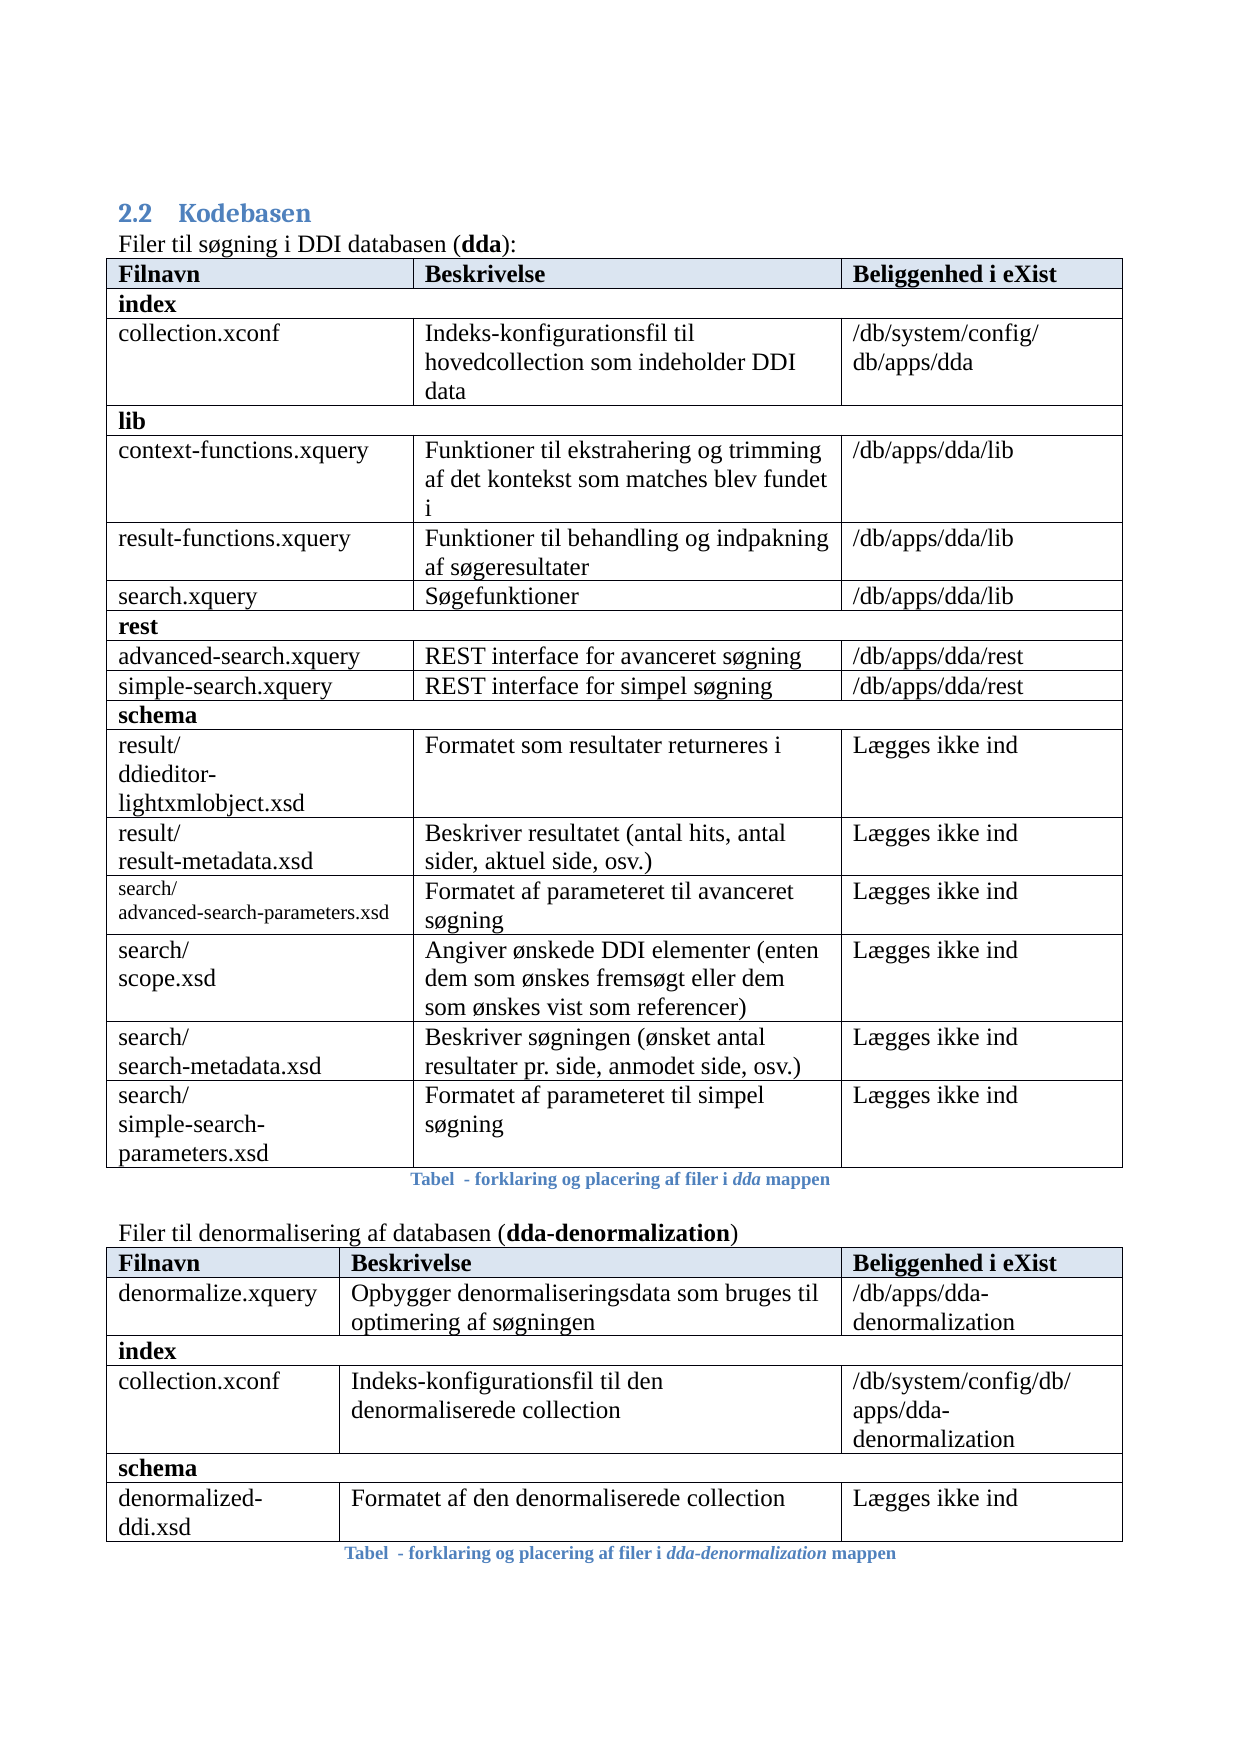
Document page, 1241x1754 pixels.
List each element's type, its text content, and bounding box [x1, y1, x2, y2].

table_header Beskrivelse [414, 259, 841, 288]
table_cell Lægges ikke ind [842, 1483, 1122, 1541]
table_cell /db/apps/dda/rest [842, 641, 1122, 670]
table_cell Formatet af parameteret til avanceret søgning [414, 876, 841, 934]
table_cell Lægges ikke ind [842, 730, 1122, 817]
table_cell /db/apps/dda-denormalization [842, 1278, 1122, 1335]
table_cell Beskriver søgningen (ønsket antal resultater pr. side, anmodet side, osv.) [414, 1022, 841, 1079]
table_cell Opbygger denormaliseringsdata som bruges til optimering af søgningen [340, 1278, 841, 1335]
table_cell Indeks-konfigurationsfil til den denormaliserede collection [340, 1366, 841, 1452]
text Filer til denormalisering af databasen (dda-denormalization) [118, 1218, 1122, 1247]
table_cell /db/apps/dda/rest [842, 671, 1122, 699]
table_cell advanced-search.xquery [107, 641, 413, 670]
table_cell result-functions.xquery [107, 523, 413, 580]
table_cell search/ advanced-search-parameters.xsd [107, 876, 413, 934]
text Filer til søgning i DDI databasen (dda): [118, 229, 1122, 258]
table_cell /db/system/config/db/apps/dda-denormalization [842, 1366, 1122, 1452]
table_cell REST interface for avanceret søgning [414, 641, 841, 670]
table_cell index [107, 289, 1122, 317]
subtitle Kodebasen [118, 198, 1122, 229]
table_cell collection.xconf [107, 1366, 339, 1452]
table_cell REST interface for simpel søgning [414, 671, 841, 699]
table_header Filnavn [107, 1248, 339, 1277]
table_cell Lægges ikke ind [842, 935, 1122, 1021]
table_cell schema [107, 701, 1122, 729]
table_cell /db/apps/dda/lib [842, 436, 1122, 522]
table_header Filnavn [107, 259, 413, 288]
table_cell search/ simple-search-parameters.xsd [107, 1081, 413, 1167]
table_cell /db/system/config/ db/apps/dda [842, 319, 1122, 405]
table_cell collection.xconf [107, 319, 413, 405]
table_cell Lægges ikke ind [842, 1081, 1122, 1167]
table_cell lib [107, 406, 1122, 434]
table_cell Indeks-konfigurationsfil til hovedcollection som indeholder DDI data [414, 319, 841, 405]
table_header Beliggenhed i eXist [842, 259, 1122, 288]
table_cell /db/apps/dda/lib [842, 581, 1122, 610]
table_cell context-functions.xquery [107, 436, 413, 522]
table_cell search/ search-metadata.xsd [107, 1022, 413, 1079]
table_cell /db/apps/dda/lib [842, 523, 1122, 580]
table_cell Formatet af den denormaliserede collection [340, 1483, 841, 1541]
table_cell simple-search.xquery [107, 671, 413, 699]
table_cell Funktioner til behandling og indpakning af søgeresultater [414, 523, 841, 580]
table_cell Lægges ikke ind [842, 818, 1122, 875]
table_cell Funktioner til ekstrahering og trimming af det kontekst som matches blev fundet i [414, 436, 841, 522]
table_cell search/ scope.xsd [107, 935, 413, 1021]
table_cell schema [107, 1454, 1122, 1482]
table_cell denormalized-ddi.xsd [107, 1483, 339, 1541]
table_cell Lægges ikke ind [842, 876, 1122, 934]
table_cell Søgefunktioner [414, 581, 841, 610]
table_cell result/ result-metadata.xsd [107, 818, 413, 875]
table_cell Lægges ikke ind [842, 1022, 1122, 1079]
table_header Beliggenhed i eXist [842, 1248, 1122, 1277]
table_cell Formatet som resultater returneres i [414, 730, 841, 817]
table_header Beskrivelse [340, 1248, 841, 1277]
table_cell rest [107, 611, 1122, 640]
text Tabel - forklaring og placering af filer i dda mappen [118, 1168, 1122, 1189]
text Tabel - forklaring og placering af filer i dda-denormalization mappen [118, 1542, 1122, 1563]
table_cell Beskriver resultatet (antal hits, antal sider, aktuel side, osv.) [414, 818, 841, 875]
table_cell result/ ddieditor-lightxmlobject.xsd [107, 730, 413, 817]
table_cell Angiver ønskede DDI elementer (enten dem som ønskes fremsøgt eller dem som ønskes vist som referencer) [414, 935, 841, 1021]
table_cell denormalize.xquery [107, 1278, 339, 1335]
table_cell Formatet af parameteret til simpel søgning [414, 1081, 841, 1167]
table_cell search.xquery [107, 581, 413, 610]
table_cell index [107, 1336, 1122, 1365]
